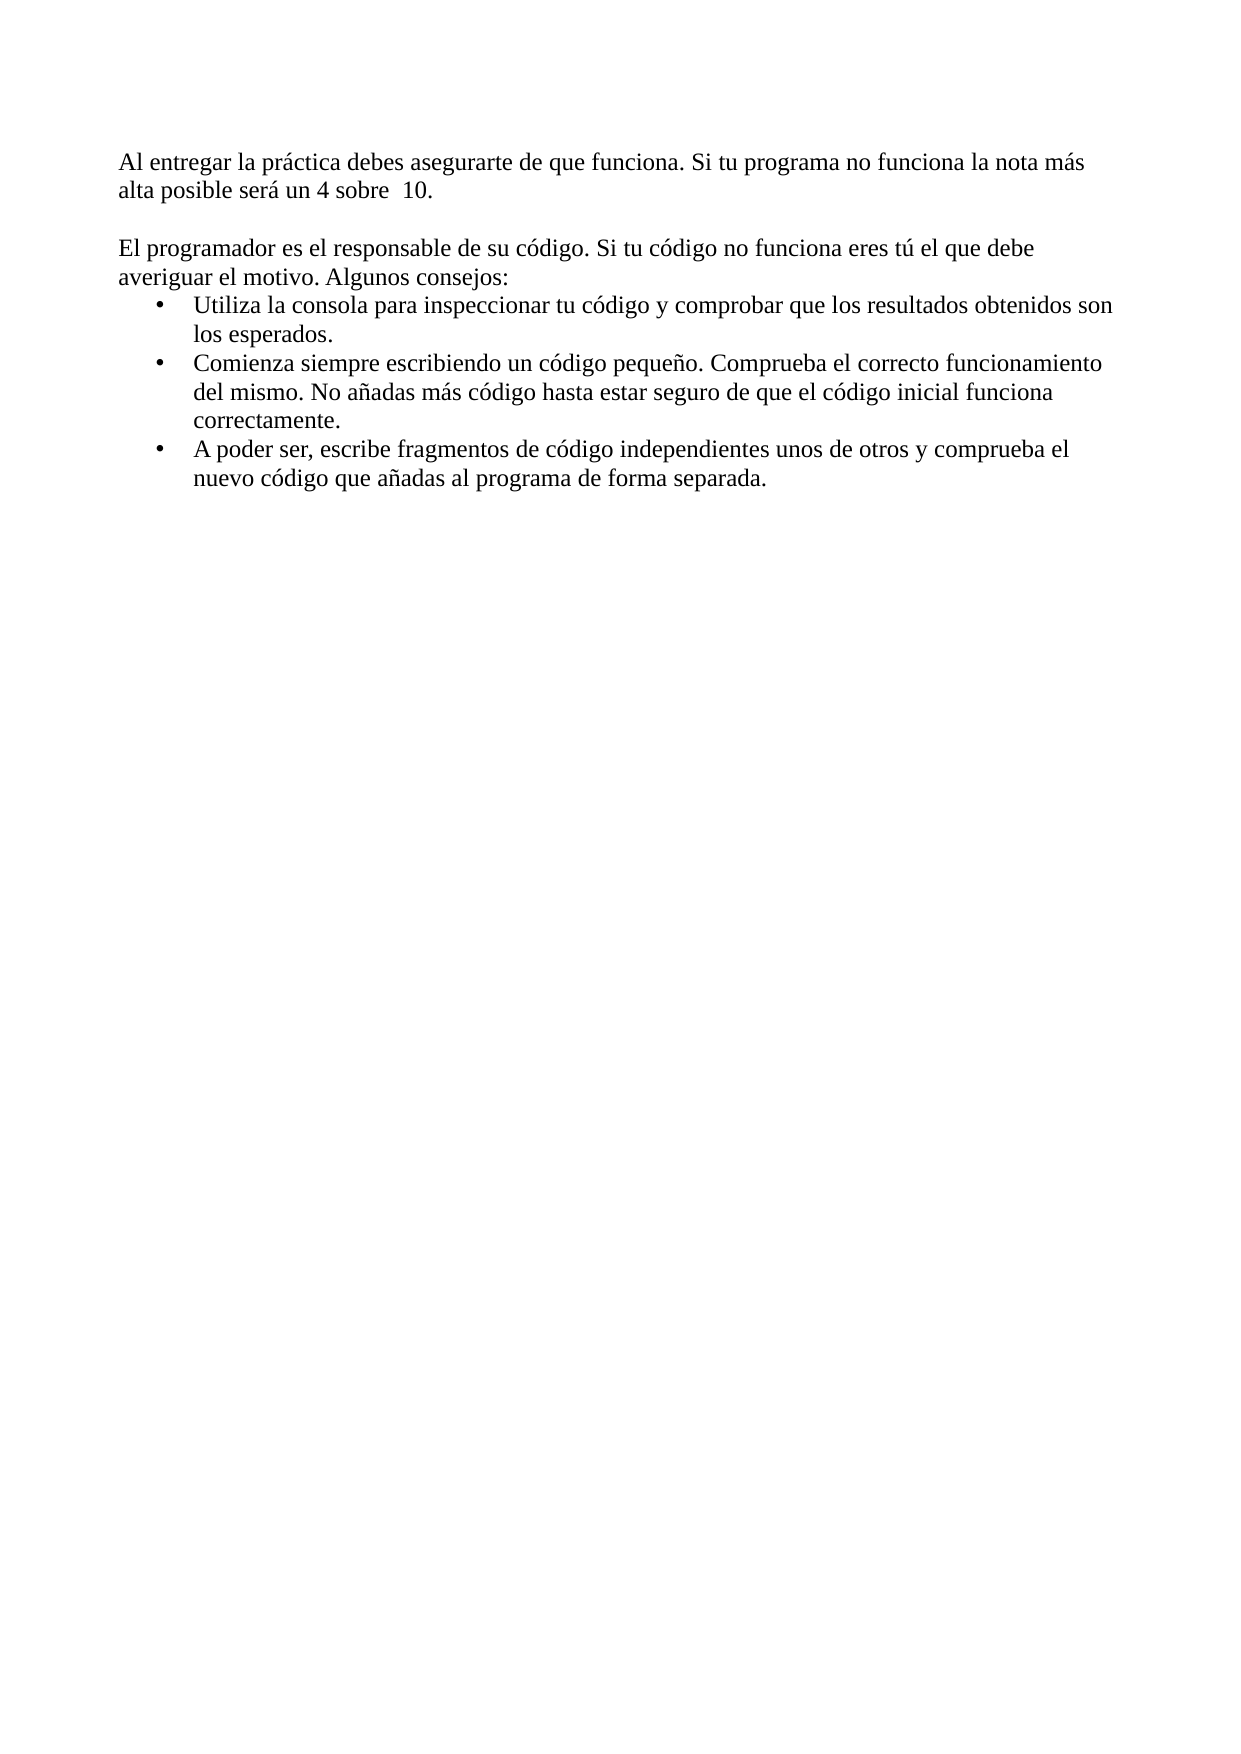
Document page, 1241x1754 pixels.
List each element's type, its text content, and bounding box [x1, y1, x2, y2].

text Al entregar la práctica debes asegurarte de que funciona. Si tu programa no funciona la nota más alta posible será un 4 sobre 10. [118, 147, 1122, 204]
list A poder ser, escribe fragmentos de código independientes unos de otros y comprueba el nuevo código que añadas al programa de forma separada. [156, 434, 1122, 492]
list Comienza siempre escribiendo un código pequeño. Comprueba el correcto funcionamiento del mismo. No añadas más código hasta estar seguro de que el código inicial funciona correctamente. [156, 348, 1122, 434]
text El programador es el responsable de su código. Si tu código no funciona eres tú el que debe averiguar el motivo. Algunos consejos: [118, 233, 1122, 291]
list Utiliza la consola para inspeccionar tu código y comprobar que los resultados obtenidos son los esperados. [156, 291, 1122, 348]
